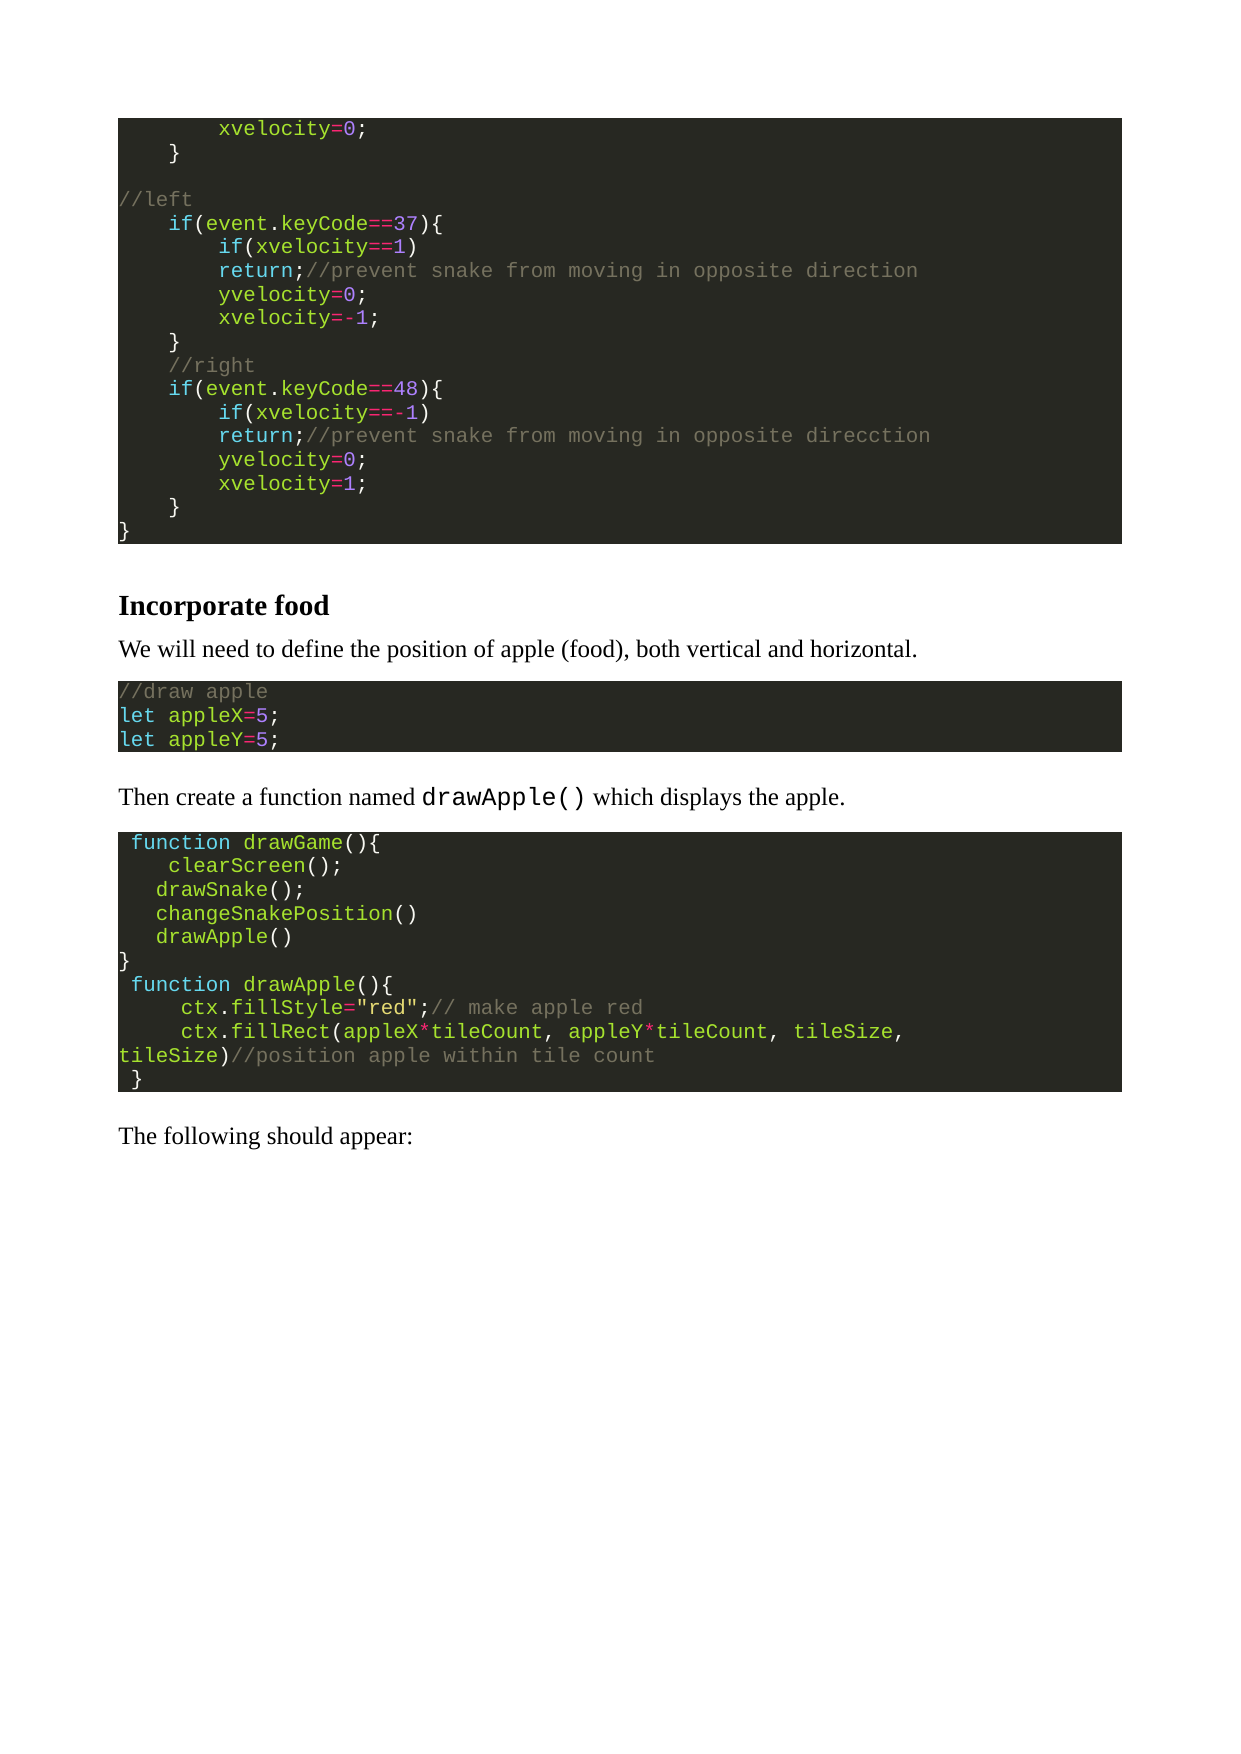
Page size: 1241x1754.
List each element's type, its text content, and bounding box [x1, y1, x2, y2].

text ctx.fillRect(appleX*tileCount, appleY*tileCount, tileSize, tileSize)//position apple within tile count [118, 1021, 1122, 1068]
text xvelocity=0; [118, 118, 1122, 142]
text //left [118, 189, 1122, 213]
text xvelocity=1; [118, 473, 1122, 496]
text yvelocity=0; [118, 284, 1122, 307]
text if(event.keyCode==37){ [118, 213, 1122, 236]
text } [118, 1068, 1122, 1092]
text drawSnake(); [118, 879, 1122, 903]
subtitle Incorporate food [118, 588, 1122, 621]
text return;//prevent snake from moving in opposite direcction [118, 426, 1122, 449]
text if(xvelocity==-1) [118, 402, 1122, 426]
text ctx.fillStyle="red";// make apple red [118, 997, 1122, 1021]
text changeSnakePosition() [118, 903, 1122, 926]
text yvelocity=0; [118, 449, 1122, 473]
text drawApple() [118, 926, 1122, 950]
text } [118, 950, 1122, 974]
text Then create a function named drawApple() which displays the apple. [118, 782, 1122, 813]
text let appleX=5; [118, 705, 1122, 729]
text xvelocity=-1; [118, 307, 1122, 331]
text if(event.keyCode==48){ [118, 378, 1122, 402]
text } [118, 496, 1122, 520]
text function drawApple(){ [118, 974, 1122, 997]
text //draw apple [118, 681, 1122, 705]
text //right [118, 354, 1122, 378]
text } [118, 331, 1122, 354]
text function drawGame(){ [118, 832, 1122, 856]
text We will need to define the position of apple (food), both vertical and horizontal. [118, 634, 1122, 663]
text return;//prevent snake from moving in opposite direction [118, 260, 1122, 284]
text The following should appear: [118, 1121, 1122, 1150]
text if(xvelocity==1) [118, 236, 1122, 260]
text let appleY=5; [118, 729, 1122, 752]
text } [118, 142, 1122, 165]
text } [118, 520, 1122, 544]
text clearScreen(); [118, 856, 1122, 879]
